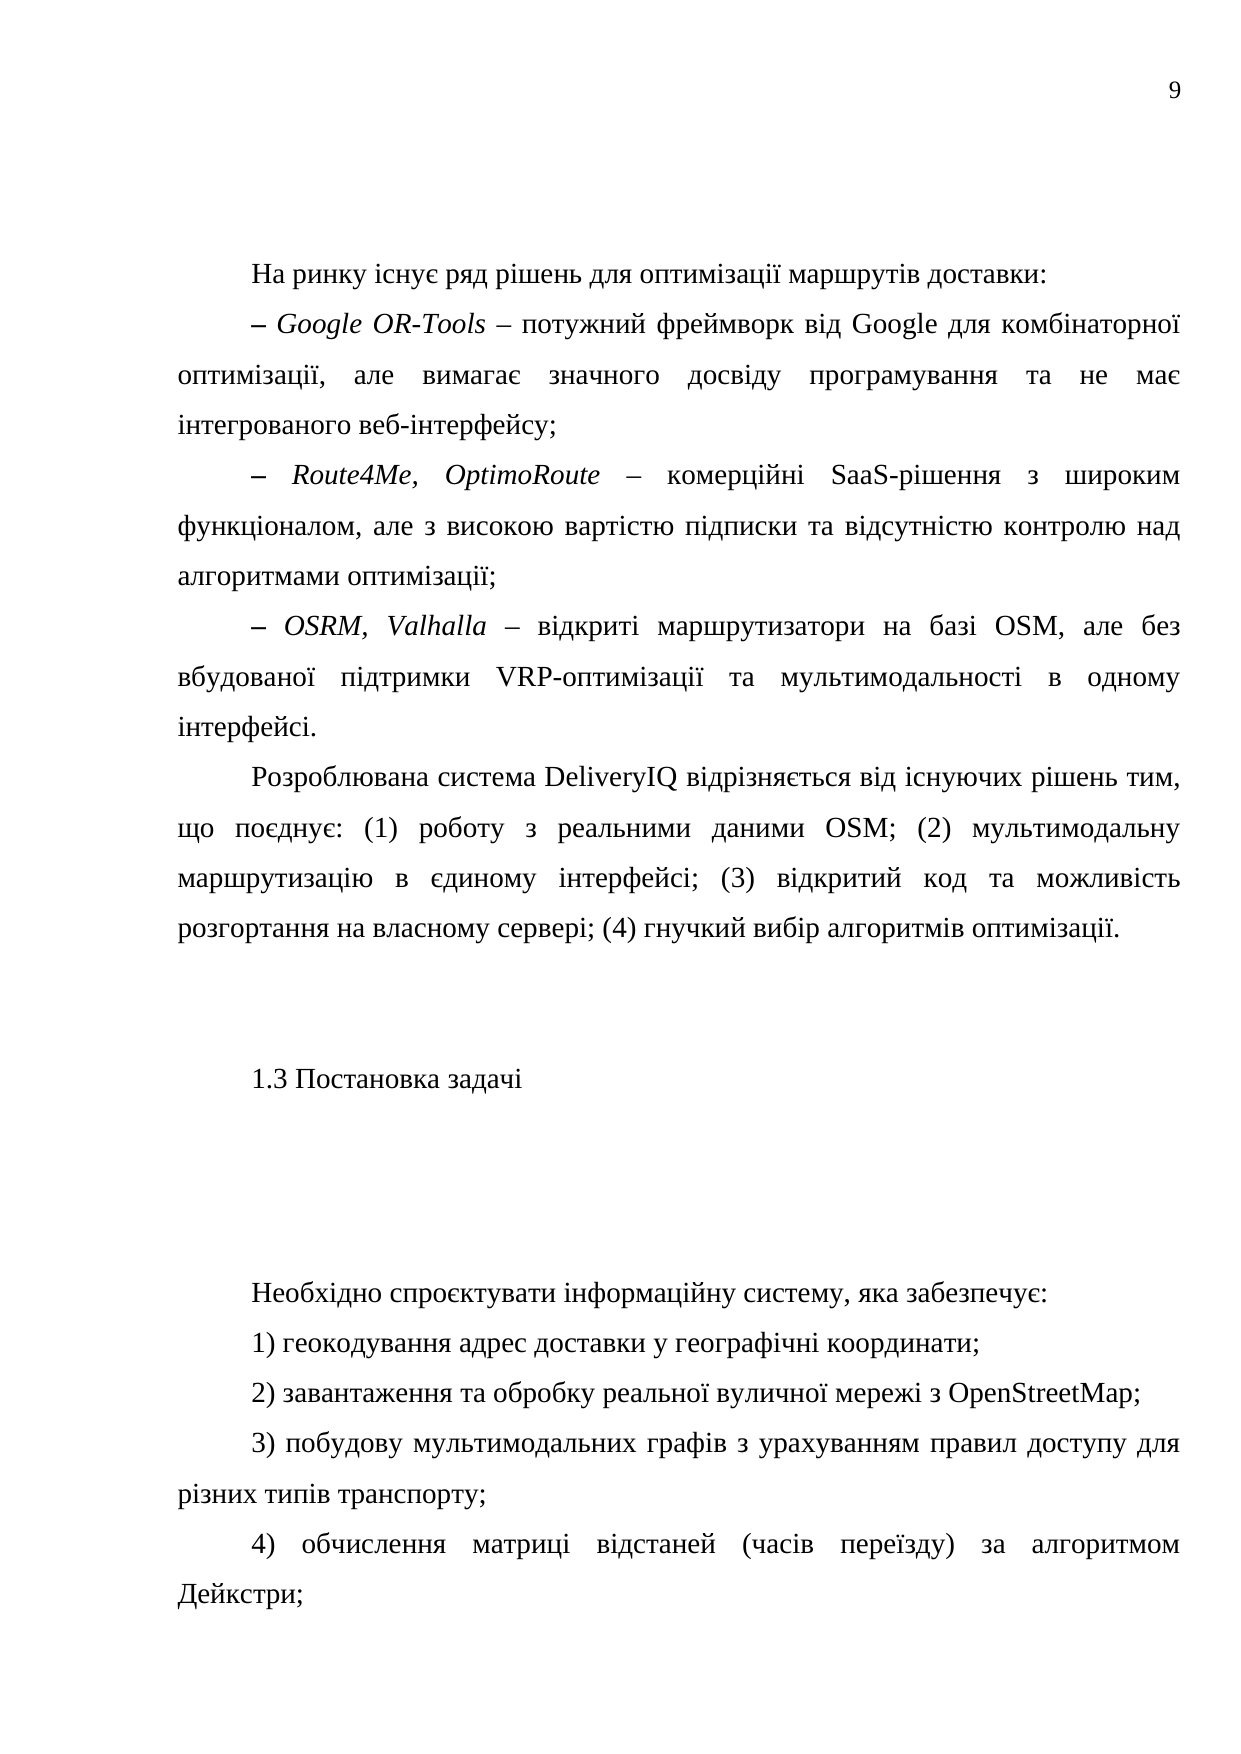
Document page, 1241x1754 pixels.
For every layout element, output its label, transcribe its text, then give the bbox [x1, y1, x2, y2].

text 2) завантаження та обробку реальної вуличної мережі з OpenStreetMap; [177, 1375, 1181, 1409]
text Необхідно спроєктувати інформаційну систему, яка забезпечує: [177, 1275, 1181, 1308]
text – OSRM, Valhalla – відкриті маршрутизатори на базі OSM, але без вбудованої підтримки VRP-оптимізації та мультимодальності в одному інтерфейсі. [177, 608, 1181, 743]
text 4) обчислення матриці відстаней (часів переїзду) за алгоритмом Дейкстри; [177, 1526, 1181, 1610]
text Розроблювана система DeliveryIQ відрізняється від існуючих рішень тим, що поєднує: (1) роботу з реальними даними OSM; (2) мультимодальну маршрутизацію в єдиному інтерфейсі; (3) відкритий код та можливість розгортання на власному сервері; (4) гнучкий вибір алгоритмів оптимізації. [177, 759, 1181, 944]
text 1) геокодування адрес доставки у географічні координати; [177, 1325, 1181, 1358]
text 3) побудову мультимодальних графів з урахуванням правил доступу для різних типів транспорту; [177, 1426, 1181, 1509]
text – Route4Me, OptimoRoute – комерційні SaaS-рішення з широким функціоналом, але з високою вартістю підписки та відсутністю контролю над алгоритмами оптимізації; [177, 457, 1181, 592]
text На ринку існує ряд рішень для оптимізації маршрутів доставки: [177, 256, 1181, 290]
text – Google OR-Tools – потужний фреймворк від Google для комбінаторної оптимізації, але вимагає значного досвіду програмування та не має інтегрованого веб-інтерфейсу; [177, 307, 1181, 441]
text 1.3 Постановка задачі [177, 1061, 1181, 1095]
